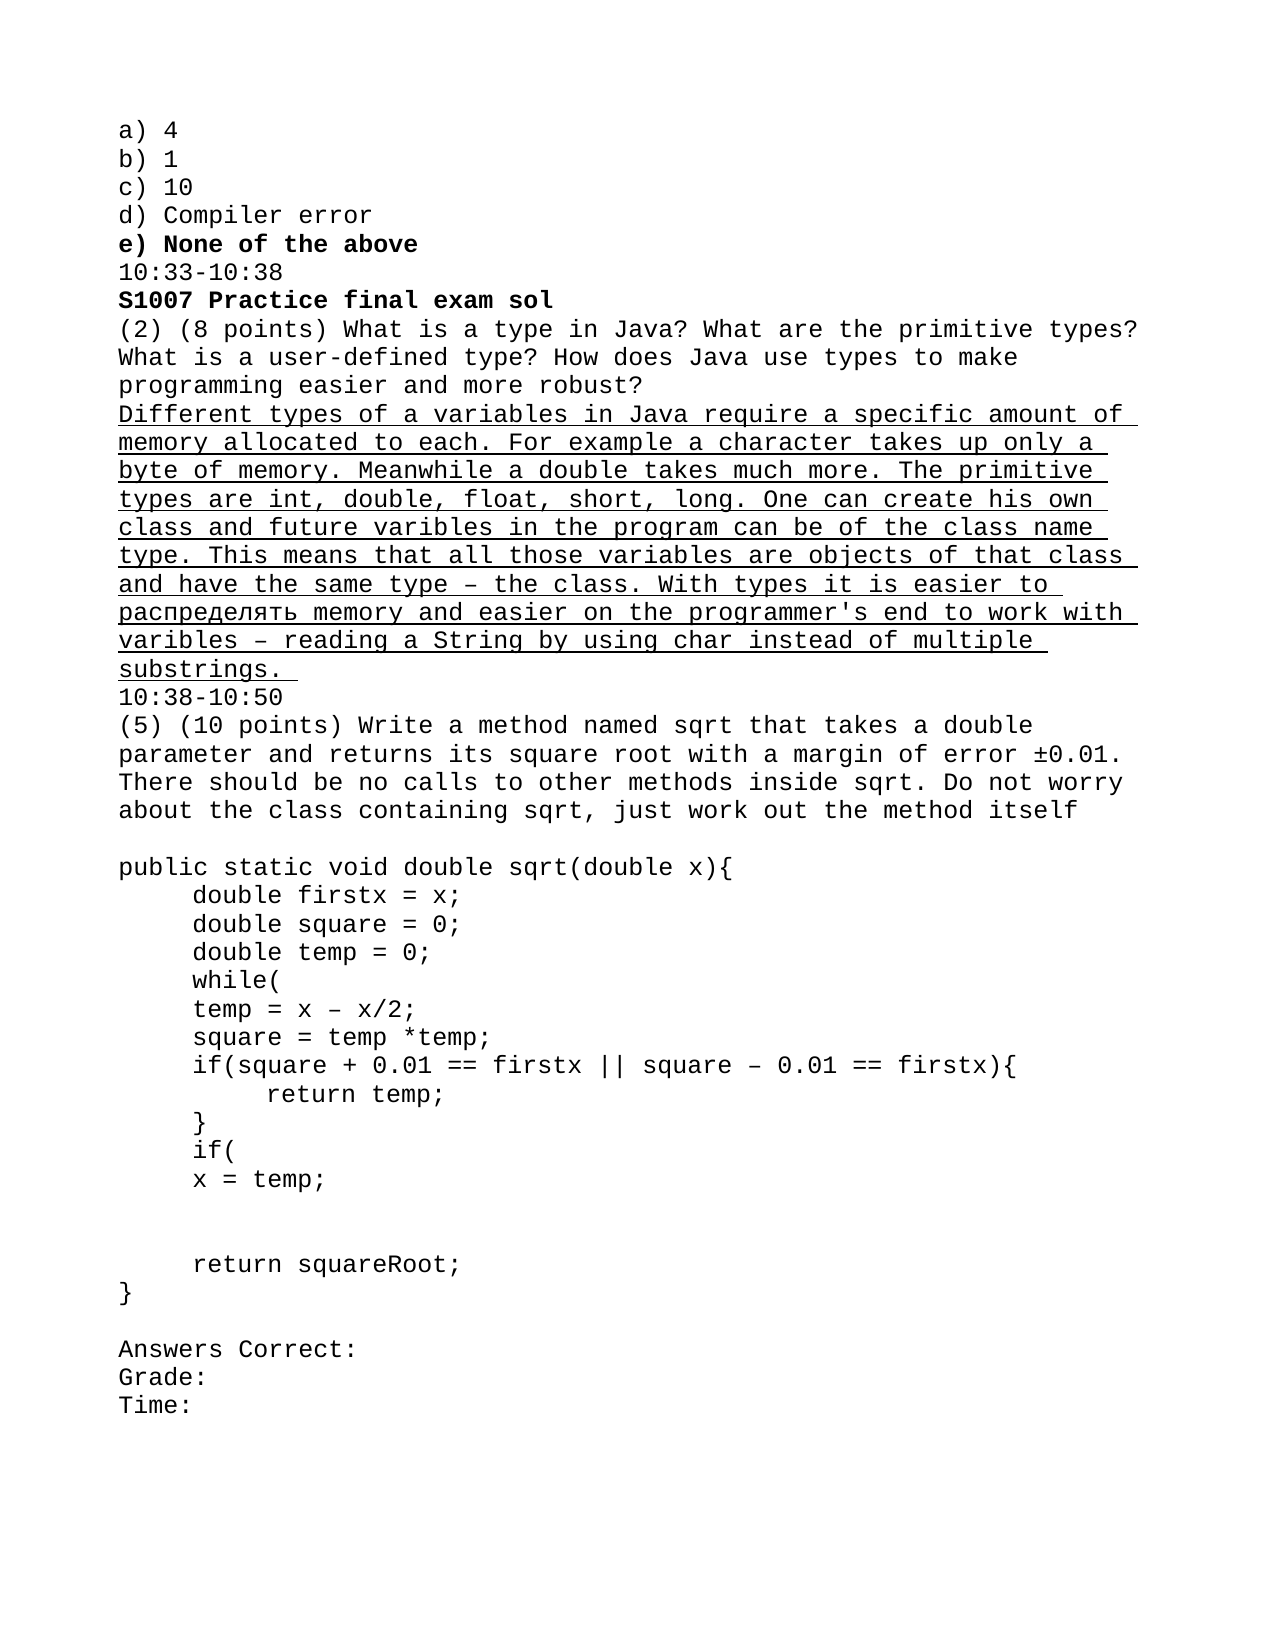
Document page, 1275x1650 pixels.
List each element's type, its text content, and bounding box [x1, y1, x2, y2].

text return temp; [118, 1081, 1157, 1110]
text e) None of the above [118, 231, 1157, 260]
text b) 1 [118, 146, 1157, 175]
text 10:33-10:38 [118, 260, 1157, 288]
text double temp = 0; [118, 940, 1157, 968]
text double square = 0; [118, 911, 1157, 940]
text public static void double sqrt(double x){ [118, 855, 1157, 883]
text d) Compiler error [118, 203, 1157, 231]
text return squareRoot; [118, 1251, 1157, 1280]
text if(square + 0.01 == firstx || square – 0.01 == firstx){ [118, 1053, 1157, 1081]
text while( [118, 968, 1157, 996]
text square = temp *temp; [118, 1025, 1157, 1053]
text Different types of a variables in Java require a specific amount of memory allocated to each. For example a character takes up only a byte of memory. Meanwhile a double takes much more. The primitive types are int, double, float, short, long. One can create his own class and future varibles in the program can be of the class name type. This means that all those variables are objects of that class and have the same type – the class. With types it is easier to распределять memory and easier on the programmer's end to work with varibles – reading a String by using char instead of multiple substrings. [118, 401, 1157, 685]
text (2) (8 points) What is a type in Java? What are the primitive types? What is a user-defined type? How does Java use types to make programming easier and more robust? [118, 316, 1157, 401]
text 10:38-10:50 [118, 685, 1157, 713]
text S1007 Practice final exam sol [118, 288, 1157, 316]
text Answers Correct: [118, 1336, 1157, 1365]
text double firstx = x; [118, 883, 1157, 911]
text x = temp; [118, 1166, 1157, 1195]
text a) 4 [118, 118, 1157, 146]
text Grade: [118, 1365, 1157, 1393]
text temp = x – x/2; [118, 996, 1157, 1025]
text Time: [118, 1393, 1157, 1421]
text } [118, 1280, 1157, 1308]
text (5) (10 points) Write a method named sqrt that takes a double parameter and returns its square root with a margin of error ±0.01. There should be no calls to other methods inside sqrt. Do not worry about the class containing sqrt, just work out the method itself [118, 713, 1157, 826]
text } [118, 1110, 1157, 1138]
text c) 10 [118, 175, 1157, 203]
text if( [118, 1138, 1157, 1166]
